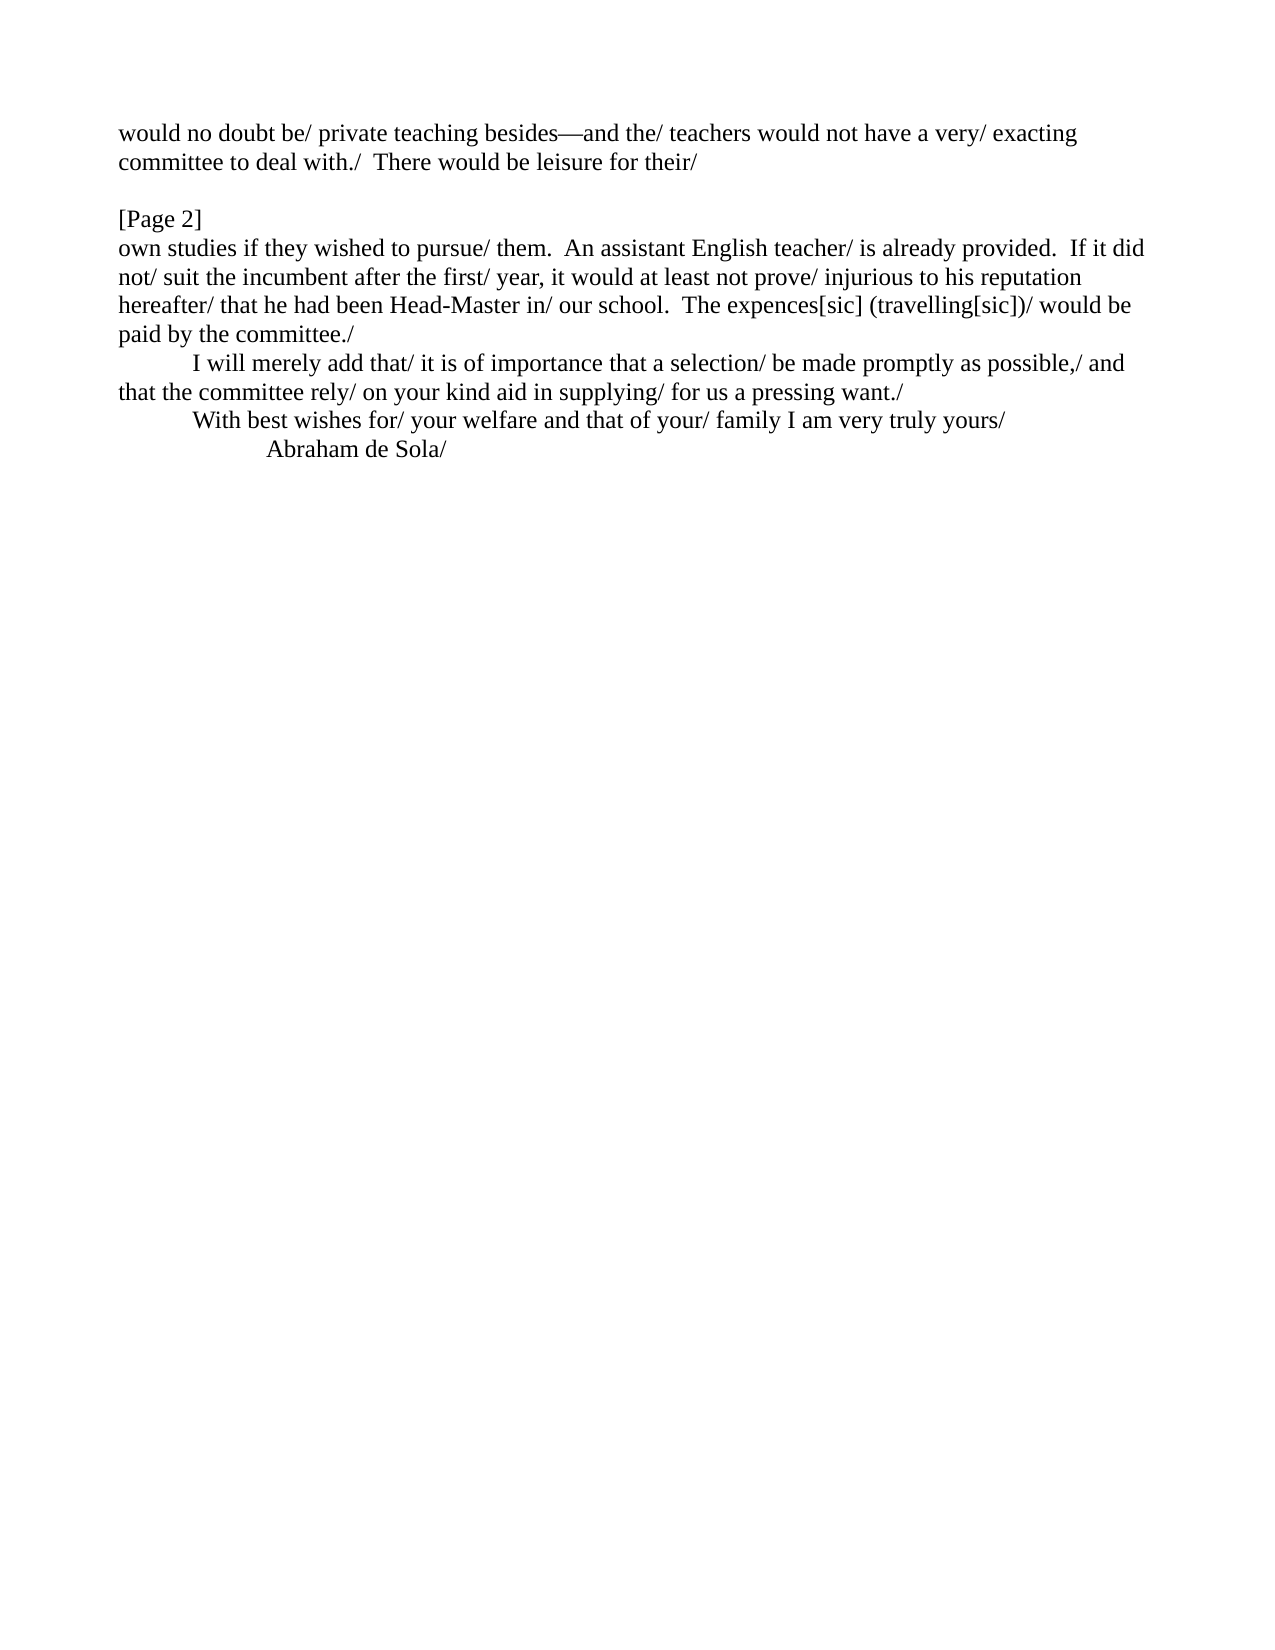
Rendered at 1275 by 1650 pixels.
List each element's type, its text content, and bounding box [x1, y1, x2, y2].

text [Page 2] [118, 204, 1157, 233]
text would no doubt be/ private teaching besides—and the/ teachers would not have a very/ exacting committee to deal with./ There would be leisure for their/ [118, 118, 1157, 176]
text Abraham de Sola/ [118, 434, 1157, 463]
text own studies if they wished to pursue/ them. An assistant English teacher/ is already provided. If it did not/ suit the incumbent after the first/ year, it would at least not prove/ injurious to his reputation hereafter/ that he had been Head-Master in/ our school. The expences[sic] (travelling[sic])/ would be paid by the committee./ [118, 233, 1157, 348]
text With best wishes for/ your welfare and that of your/ family I am very truly yours/ [118, 406, 1157, 434]
text I will merely add that/ it is of importance that a selection/ be made promptly as possible,/ and that the committee rely/ on your kind aid in supplying/ for us a pressing want./ [118, 348, 1157, 406]
